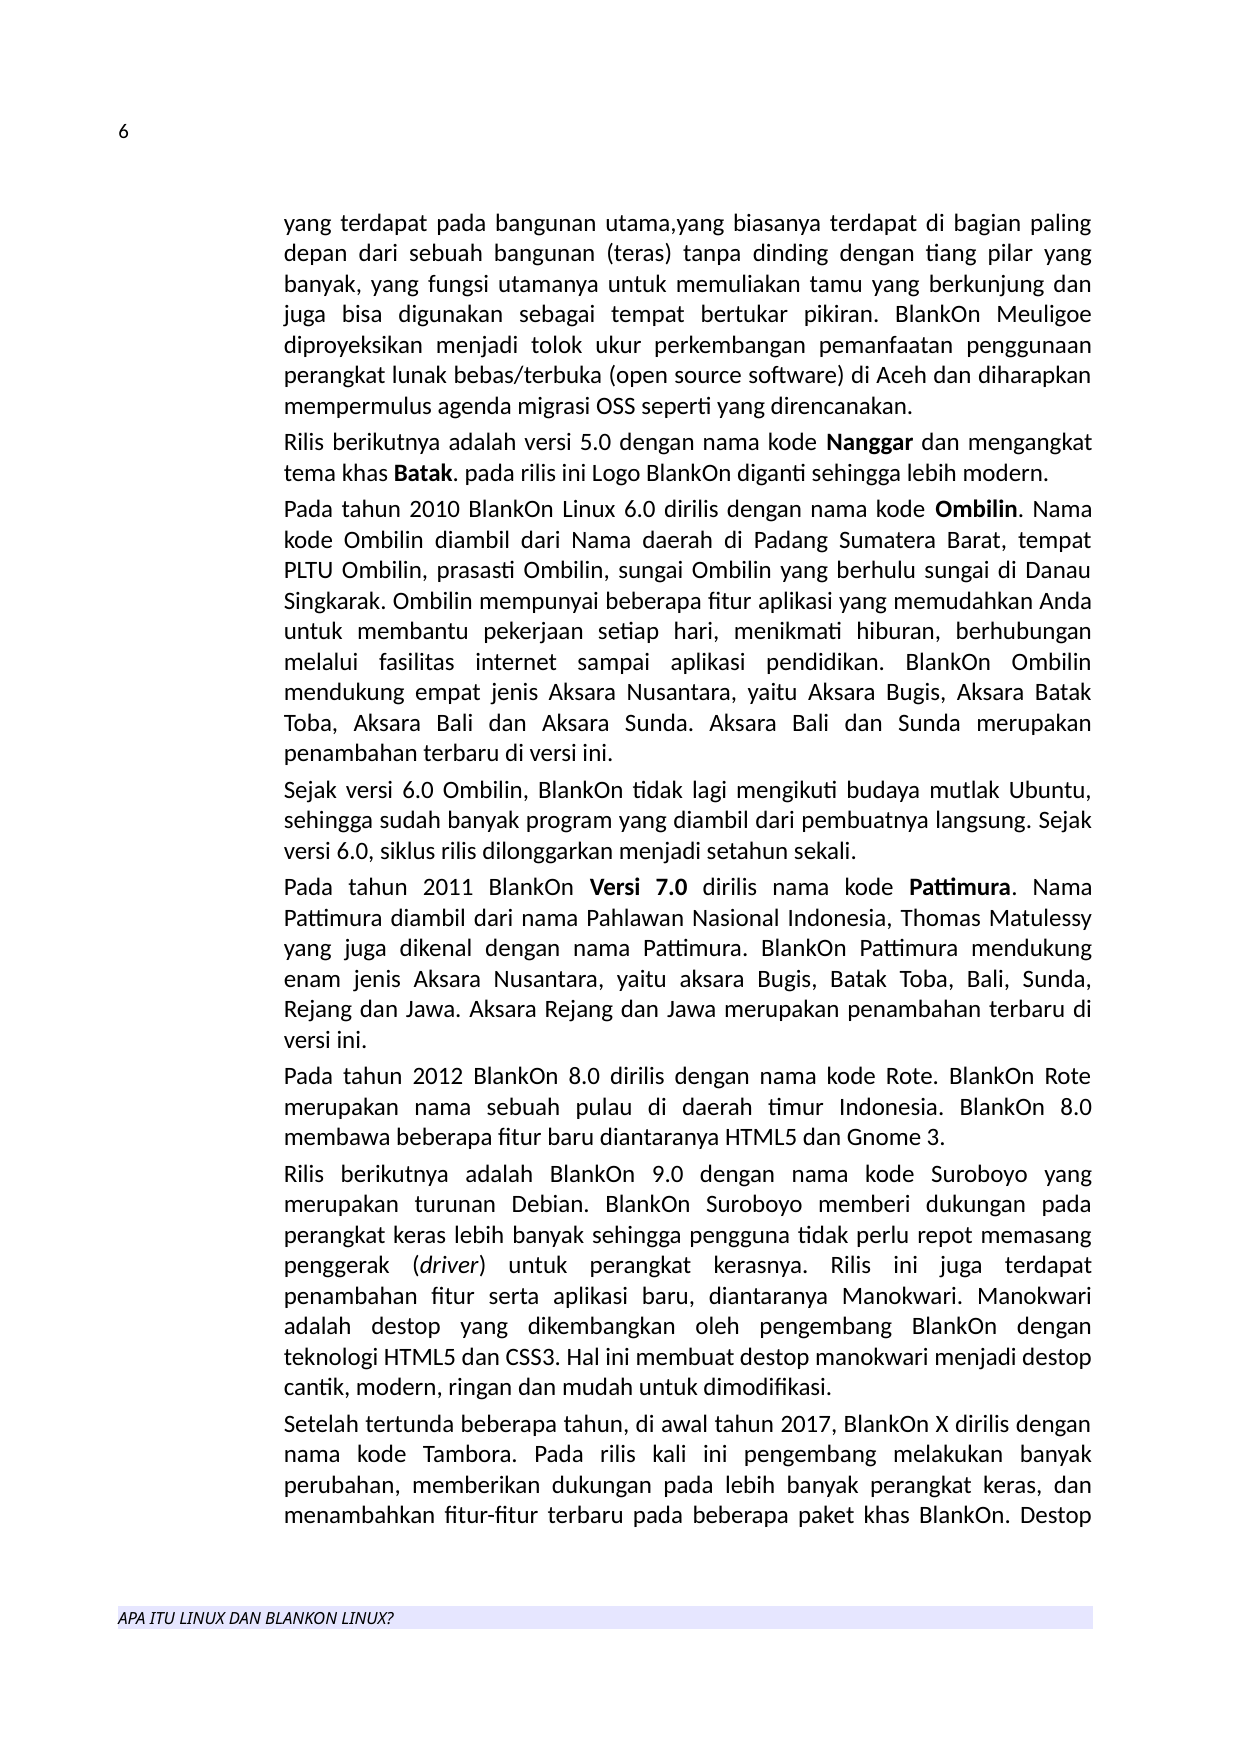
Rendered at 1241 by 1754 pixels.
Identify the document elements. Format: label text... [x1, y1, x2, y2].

text Pada tahun 2012 BlankOn 8.0 dirilis dengan nama kode Rote. BlankOn Rote merupakan nama sebuah pulau di daerah timur Indonesia. BlankOn 8.0 membawa beberapa fitur baru diantaranya HTML5 dan Gnome 3. [283, 1060, 1093, 1152]
text Setelah tertunda beberapa tahun, di awal tahun 2017, BlankOn X dirilis dengan nama kode Tambora. Pada rilis kali ini pengembang melakukan banyak perubahan, memberikan dukungan pada lebih banyak perangkat keras, dan menambahkan fitur-fitur terbaru pada beberapa paket khas BlankOn. Destop [283, 1408, 1093, 1530]
text Sejak versi 6.0 Ombilin, BlankOn tidak lagi mengikuti budaya mutlak Ubuntu, sehingga sudah banyak program yang diambil dari pembuatnya langsung. Sejak versi 6.0, siklus rilis dilonggarkan menjadi setahun sekali. [283, 774, 1093, 865]
text yang terdapat pada bangunan utama,yang biasanya terdapat di bagian paling depan dari sebuah bangunan (teras) tanpa dinding dengan tiang pilar yang banyak, yang fungsi utamanya untuk memuliakan tamu yang berkunjung dan juga bisa digunakan sebagai tempat bertukar pikiran. BlankOn Meuligoe diproyeksikan menjadi tolok ukur perkembangan pemanfaatan penggunaan perangkat lunak bebas/terbuka (open source software) di Aceh dan diharapkan mempermulus agenda migrasi OSS seperti yang direncanakan. [283, 207, 1093, 420]
text Rilis berikutnya adalah versi 5.0 dengan nama kode Nanggar dan mengangkat tema khas Batak. pada rilis ini Logo BlankOn diganti sehingga lebih modern. [283, 426, 1093, 487]
text Pada tahun 2011 BlankOn Versi 7.0 dirilis nama kode Pattimura. Nama Pattimura diambil dari nama Pahlawan Nasional Indonesia, Thomas Matulessy yang juga dikenal dengan nama Pattimura. BlankOn Pattimura mendukung enam jenis Aksara Nusantara, yaitu aksara Bugis, Batak Toba, Bali, Sunda, Rejang dan Jawa. Aksara Rejang dan Jawa merupakan penambahan terbaru di versi ini. [283, 871, 1093, 1054]
text Rilis berikutnya adalah BlankOn 9.0 dengan nama kode Suroboyo yang merupakan turunan Debian. BlankOn Suroboyo memberi dukungan pada perangkat keras lebih banyak sehingga pengguna tidak perlu repot memasang penggerak (driver) untuk perangkat kerasnya. Rilis ini juga terdapat penambahan fitur serta aplikasi baru, diantaranya Manokwari. Manokwari adalah destop yang dikembangkan oleh pengembang BlankOn dengan teknologi HTML5 dan CSS3. Hal ini membuat destop manokwari menjadi destop cantik, modern, ringan dan mudah untuk dimodifikasi. [283, 1158, 1093, 1402]
text Pada tahun 2010 BlankOn Linux 6.0 dirilis dengan nama kode Ombilin. Nama kode Ombilin diambil dari Nama daerah di Padang Sumatera Barat, tempat PLTU Ombilin, prasasti Ombilin, sungai Ombilin yang berhulu sungai di Danau Singkarak. Ombilin mempunyai beberapa fitur aplikasi yang memudahkan Anda untuk membantu pekerjaan setiap hari, menikmati hiburan, berhubungan melalui fasilitas internet sampai aplikasi pendidikan. BlankOn Ombilin mendukung empat jenis Aksara Nusantara, yaitu Aksara Bugis, Aksara Batak Toba, Aksara Bali dan Aksara Sunda. Aksara Bali dan Sunda merupakan penambahan terbaru di versi ini. [283, 493, 1093, 768]
